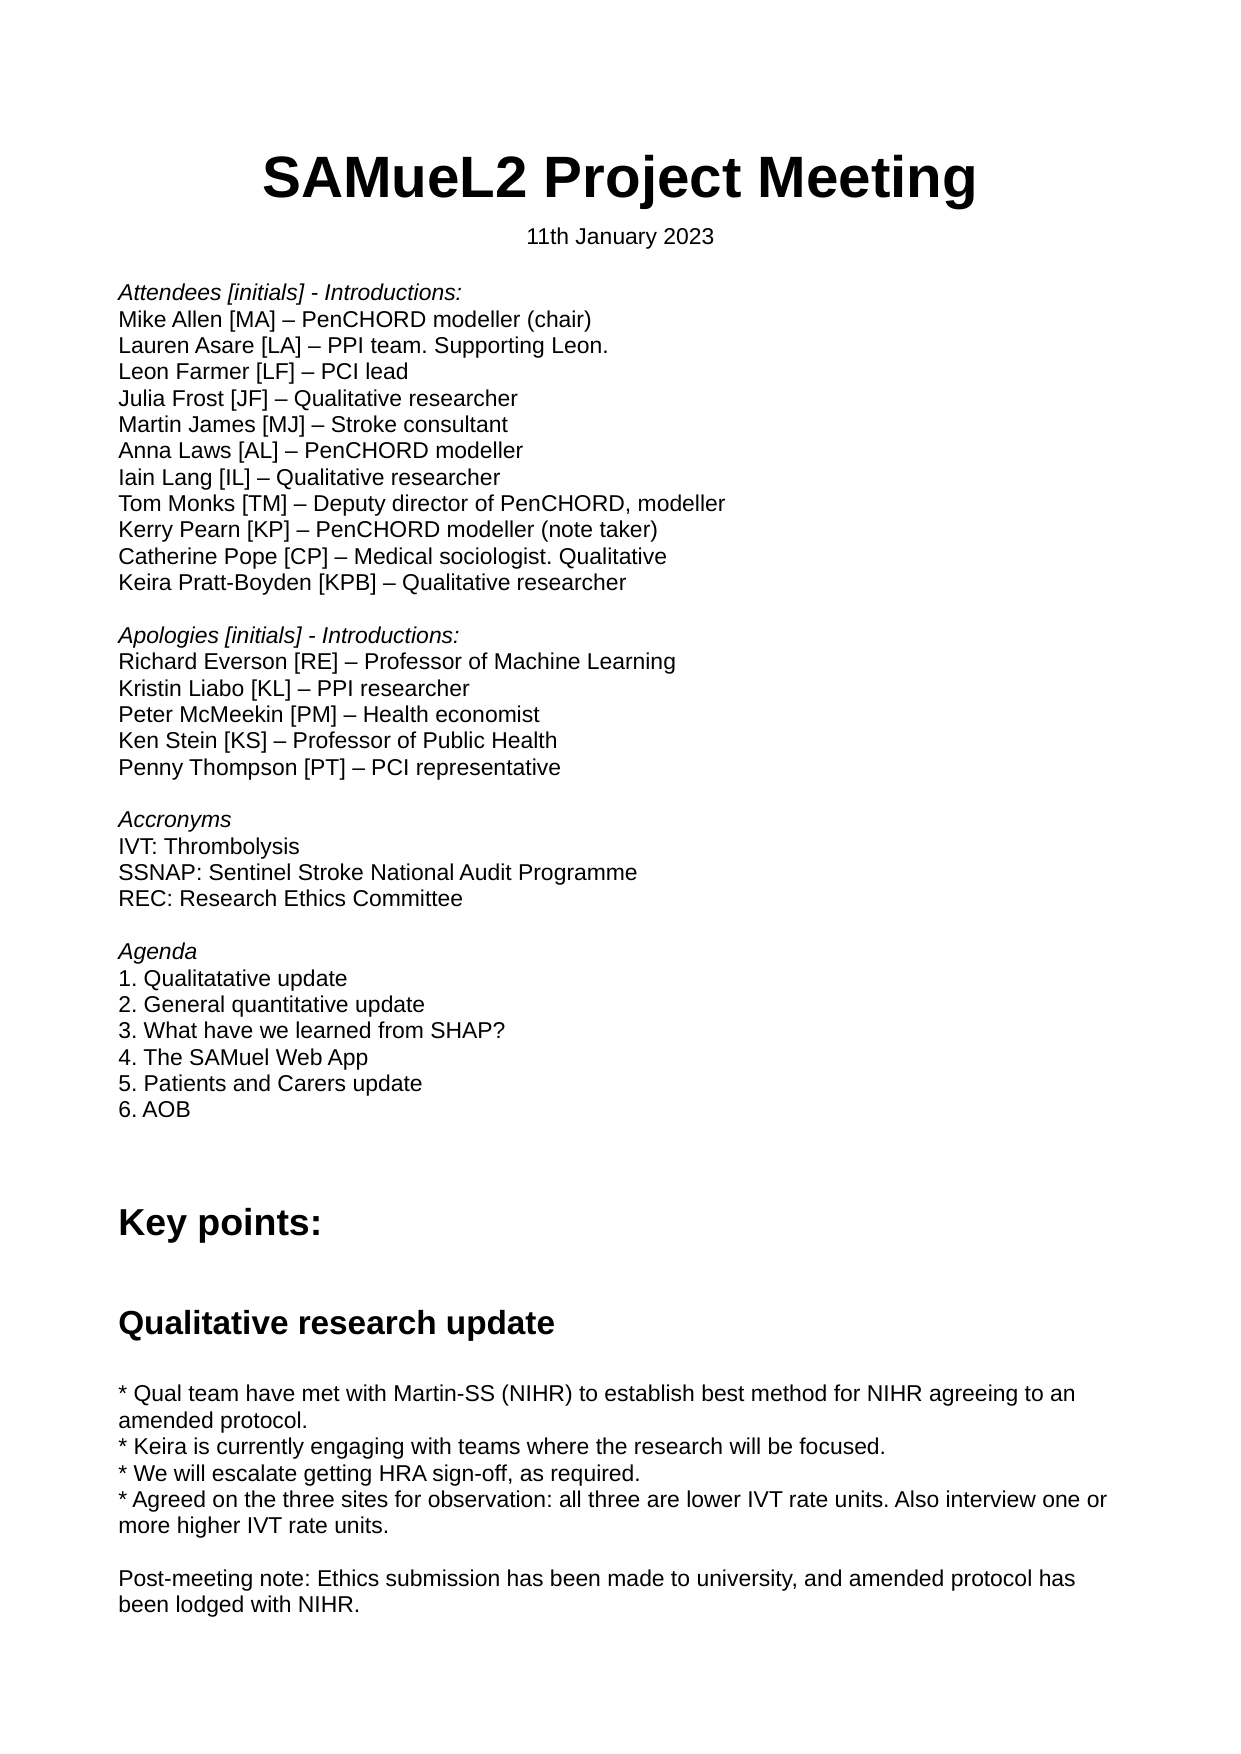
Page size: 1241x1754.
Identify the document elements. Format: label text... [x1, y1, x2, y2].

subtitle 11th January 2023 [118, 223, 1122, 249]
text * Keira is currently engaging with teams where the research will be focused. [118, 1433, 1122, 1459]
text Martin James [MJ] – Stroke consultant [118, 411, 1122, 437]
text Apologies [initials] - Introductions: [118, 622, 1122, 648]
subtitle Key points: [118, 1200, 1122, 1243]
text Post-meeting note: Ethics submission has been made to university, and amended protocol has been lodged with NIHR. [118, 1565, 1122, 1618]
text Lauren Asare [LA] – PPI team. Supporting Leon. [118, 332, 1122, 358]
text * Agreed on the three sites for observation: all three are lower IVT rate units. Also interview one or more higher IVT rate units. [118, 1486, 1122, 1538]
text Anna Laws [AL] – PenCHORD modeller [118, 437, 1122, 464]
text IVT: Thrombolysis [118, 833, 1122, 859]
text SSNAP: Sentinel Stroke National Audit Programme [118, 859, 1122, 885]
text Peter McMeekin [PM] – Health economist [118, 701, 1122, 727]
text 2. General quantitative update [118, 991, 1122, 1017]
text Penny Thompson [PT] – PCI representative [118, 754, 1122, 780]
text Ken Stein [KS] – Professor of Public Health [118, 727, 1122, 754]
text Richard Everson [RE] – Professor of Machine Learning [118, 648, 1122, 674]
text Kerry Pearn [KP] – PenCHORD modeller (note taker) [118, 516, 1122, 543]
text Catherine Pope [CP] – Medical sociologist. Qualitative [118, 543, 1122, 569]
text Mike Allen [MA] – PenCHORD modeller (chair) [118, 306, 1122, 332]
text Keira Pratt-Boyden [KPB] – Qualitative researcher [118, 569, 1122, 596]
text 3. What have we learned from SHAP? [118, 1017, 1122, 1043]
text 5. Patients and Carers update [118, 1070, 1122, 1096]
title SAMueL2 Project Meeting [118, 143, 1122, 210]
text Tom Monks [TM] – Deputy director of PenCHORD, modeller [118, 490, 1122, 516]
text Agenda [118, 938, 1122, 964]
text Kristin Liabo [KL] – PPI researcher [118, 674, 1122, 701]
text * Qual team have met with Martin-SS (NIHR) to establish best method for NIHR agreeing to an amended protocol. [118, 1380, 1122, 1433]
text 6. AOB [118, 1096, 1122, 1123]
subtitle Qualitative research update [118, 1303, 1122, 1342]
text Attendees [initials] - Introductions: [118, 279, 1122, 306]
text Accronyms [118, 806, 1122, 833]
text * We will escalate getting HRA sign-off, as required. [118, 1459, 1122, 1486]
text Iain Lang [IL] – Qualitative researcher [118, 464, 1122, 490]
text Julia Frost [JF] – Qualitative researcher [118, 385, 1122, 411]
text Leon Farmer [LF] – PCI lead [118, 358, 1122, 385]
text REC: Research Ethics Committee [118, 885, 1122, 912]
text 1. Qualitatative update [118, 964, 1122, 991]
text 4. The SAMuel Web App [118, 1043, 1122, 1070]
